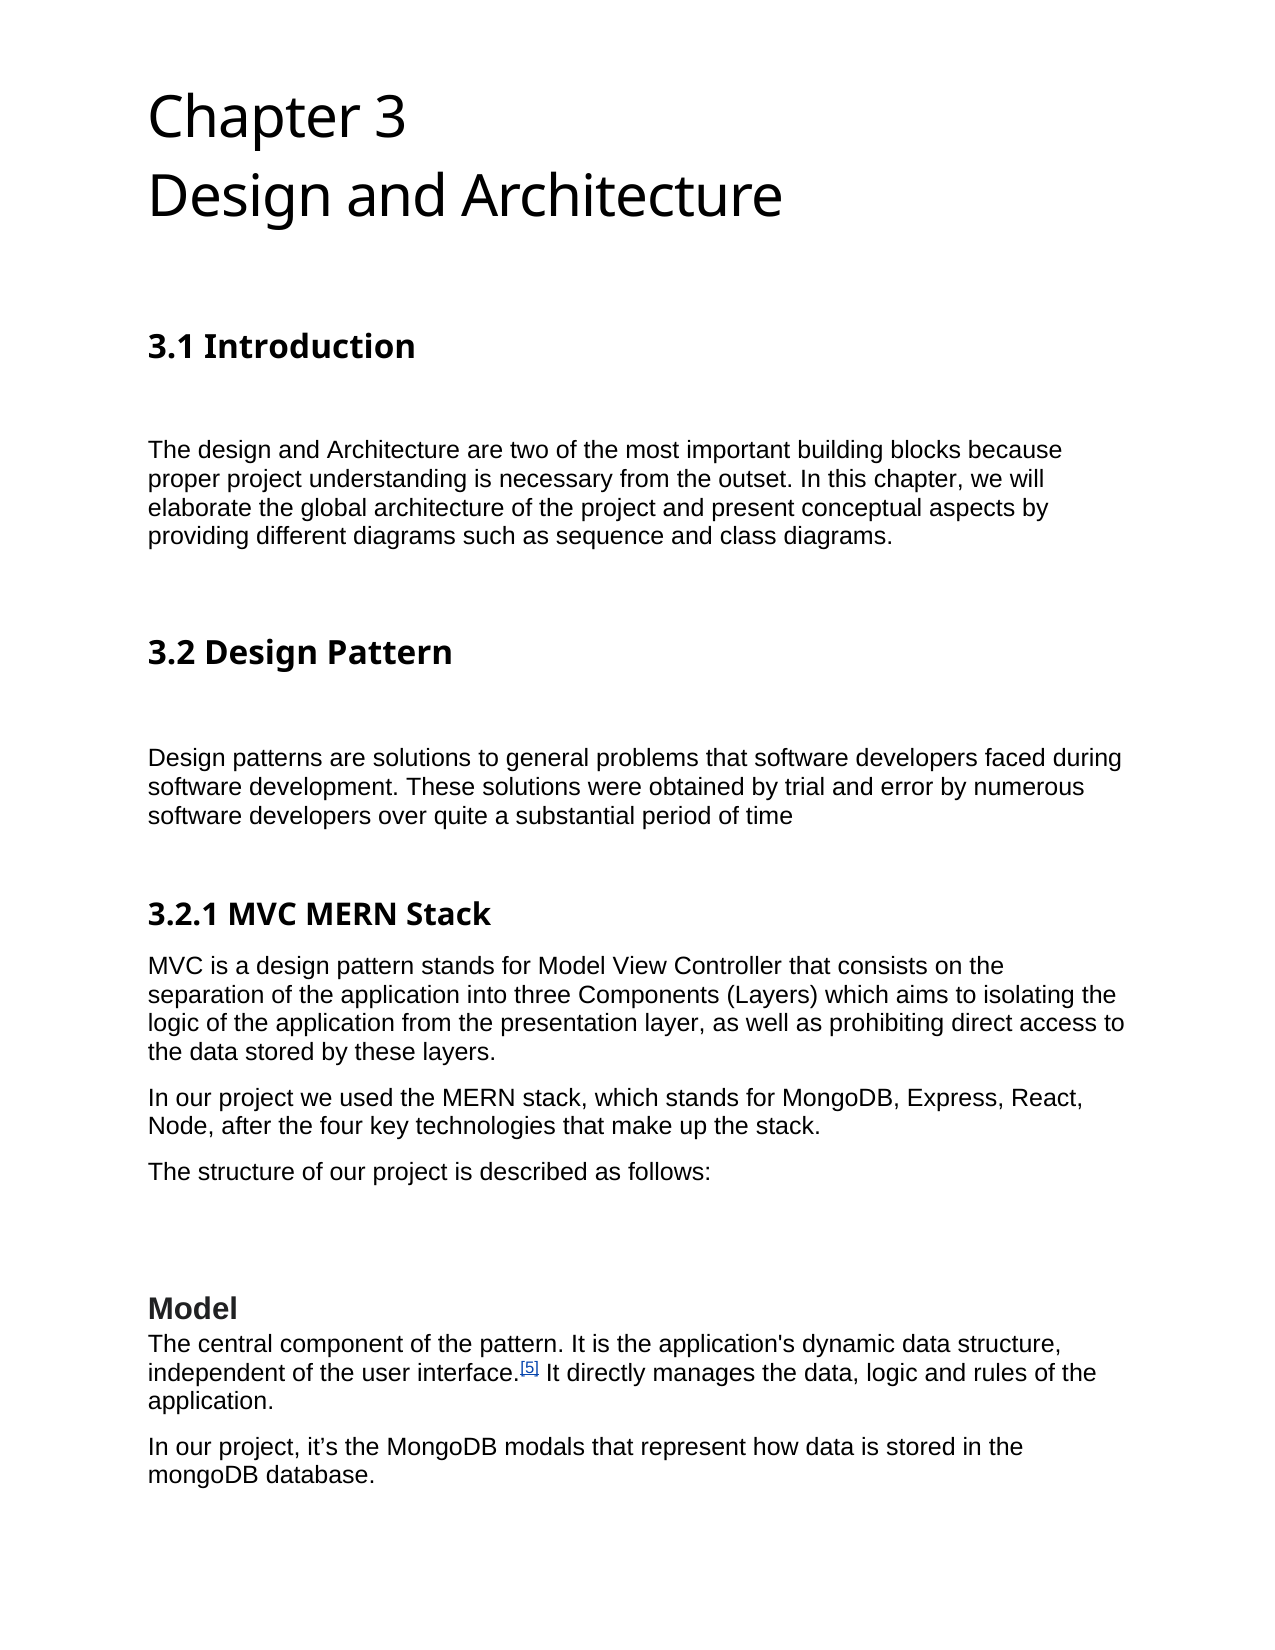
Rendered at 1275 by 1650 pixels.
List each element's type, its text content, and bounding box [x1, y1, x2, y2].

text The central component of the pattern. It is the application's dynamic data structure, independent of the user interface.[5] It directly manages the data, logic and rules of the application. [148, 1329, 1127, 1415]
title Design and Architecture [148, 154, 1127, 234]
text 3.2.1 MVC MERN Stack [148, 892, 1127, 934]
text MVC is a design pattern stands for Model View Controller that consists on the separation of the application into three Components (Layers) which aims to isolating the logic of the application from the presentation layer, as well as prohibiting direct access to the data stored by these layers. [148, 951, 1127, 1066]
text The structure of our project is described as follows: [148, 1157, 1127, 1185]
text Model [148, 1290, 1127, 1326]
text In our project, it’s the MongoDB modals that represent how data is stored in the mongoDB database. [148, 1432, 1127, 1489]
text In our project we used the MERN stack, which stands for MongoDB, Express, React, Node, after the four key technologies that make up the stack. [148, 1082, 1127, 1140]
text Design patterns are solutions to general problems that software developers faced during software development. These solutions were obtained by trial and error by numerous software developers over quite a substantial period of time [148, 743, 1127, 829]
text 3.2 Design Pattern [148, 629, 1127, 674]
title Chapter 3 [148, 75, 1127, 154]
text 3.1 Introduction [148, 323, 1127, 369]
text The design and Architecture are two of the most important building blocks because proper project understanding is necessary from the outset. In this chapter, we will elaborate the global architecture of the project and present conceptual aspects by providing different diagrams such as sequence and class diagrams. [148, 435, 1127, 550]
